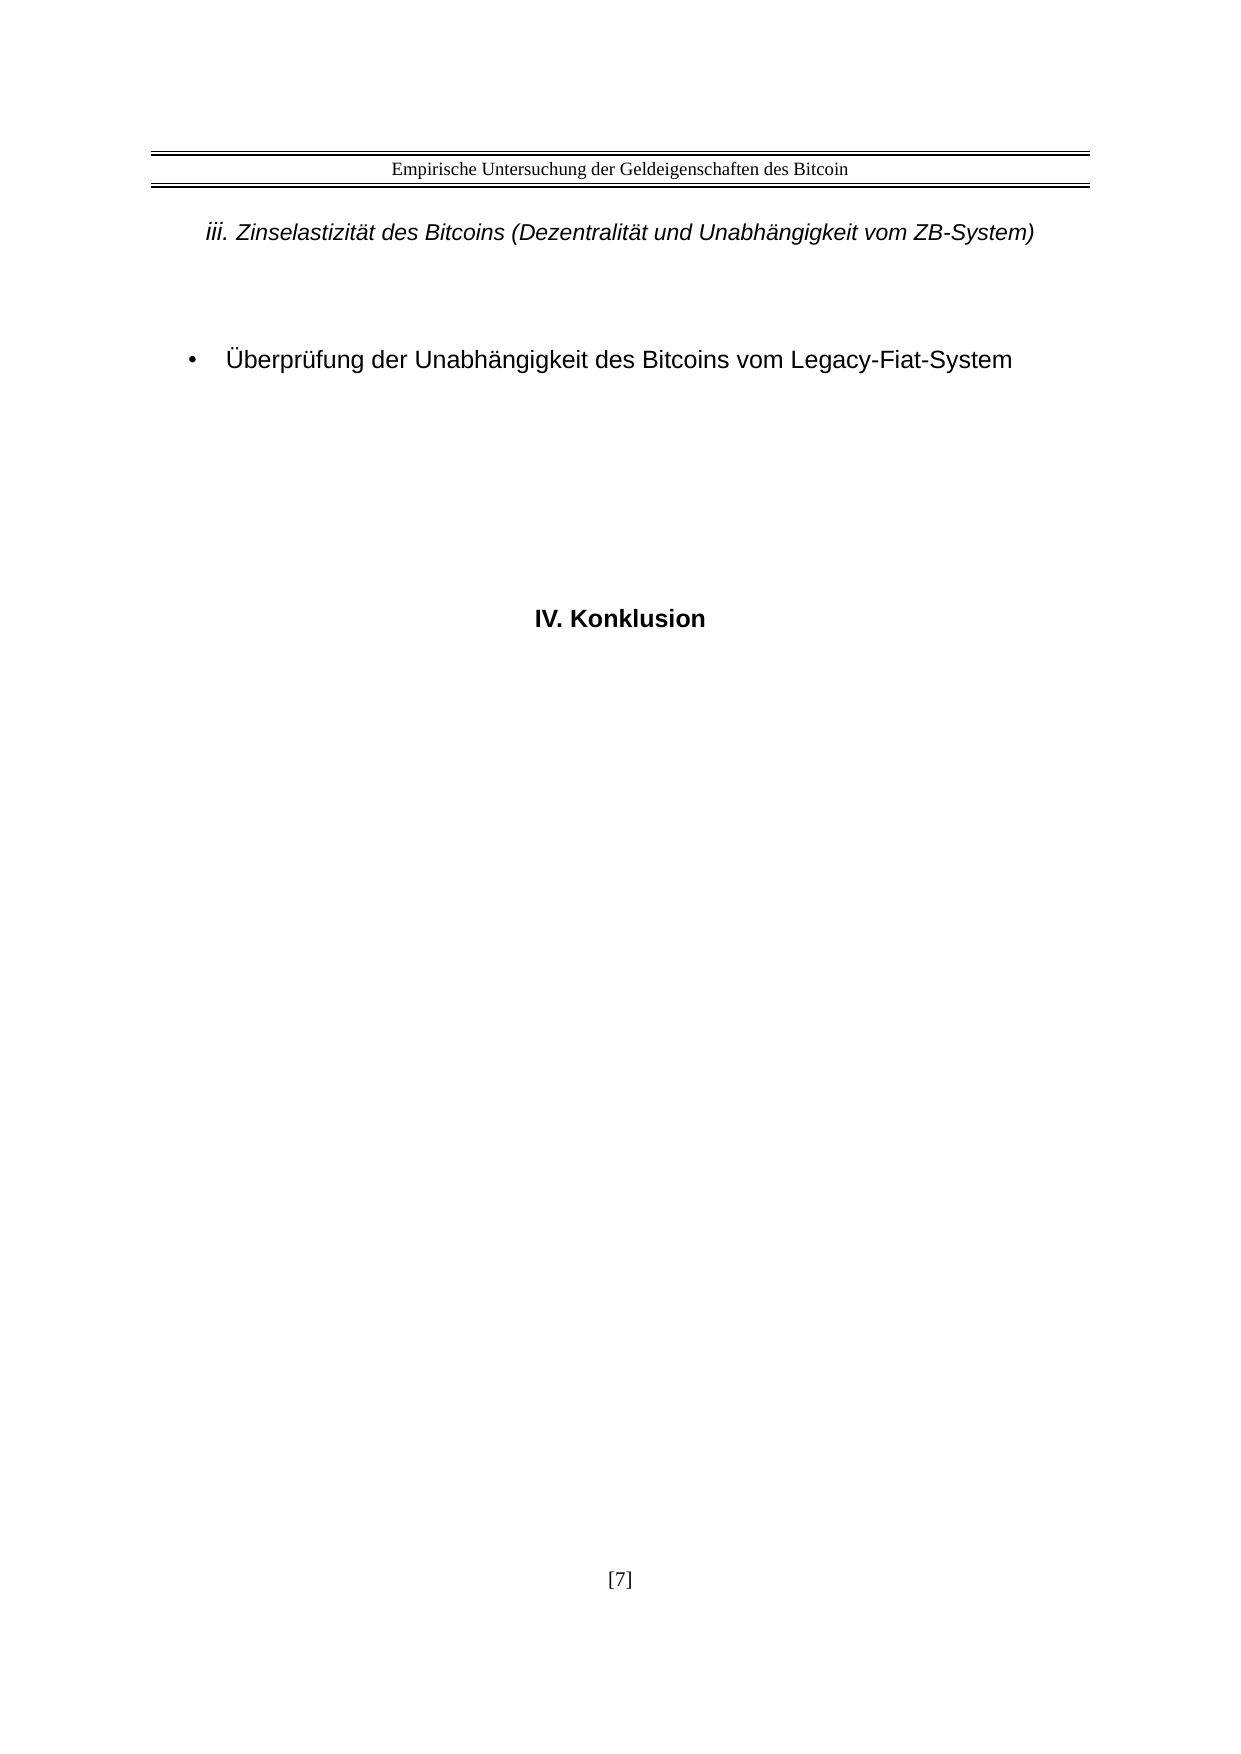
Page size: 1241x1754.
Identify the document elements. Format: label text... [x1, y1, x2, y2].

list Überprüfung der Unabhängigkeit des Bitcoins vom Legacy-Fiat-System [188, 345, 1090, 374]
subtitle Zinselastizität des Bitcoins (Dezentralität und Unabhängigkeit vom ZB-System) [151, 217, 1090, 246]
subtitle Konklusion [151, 486, 1090, 663]
